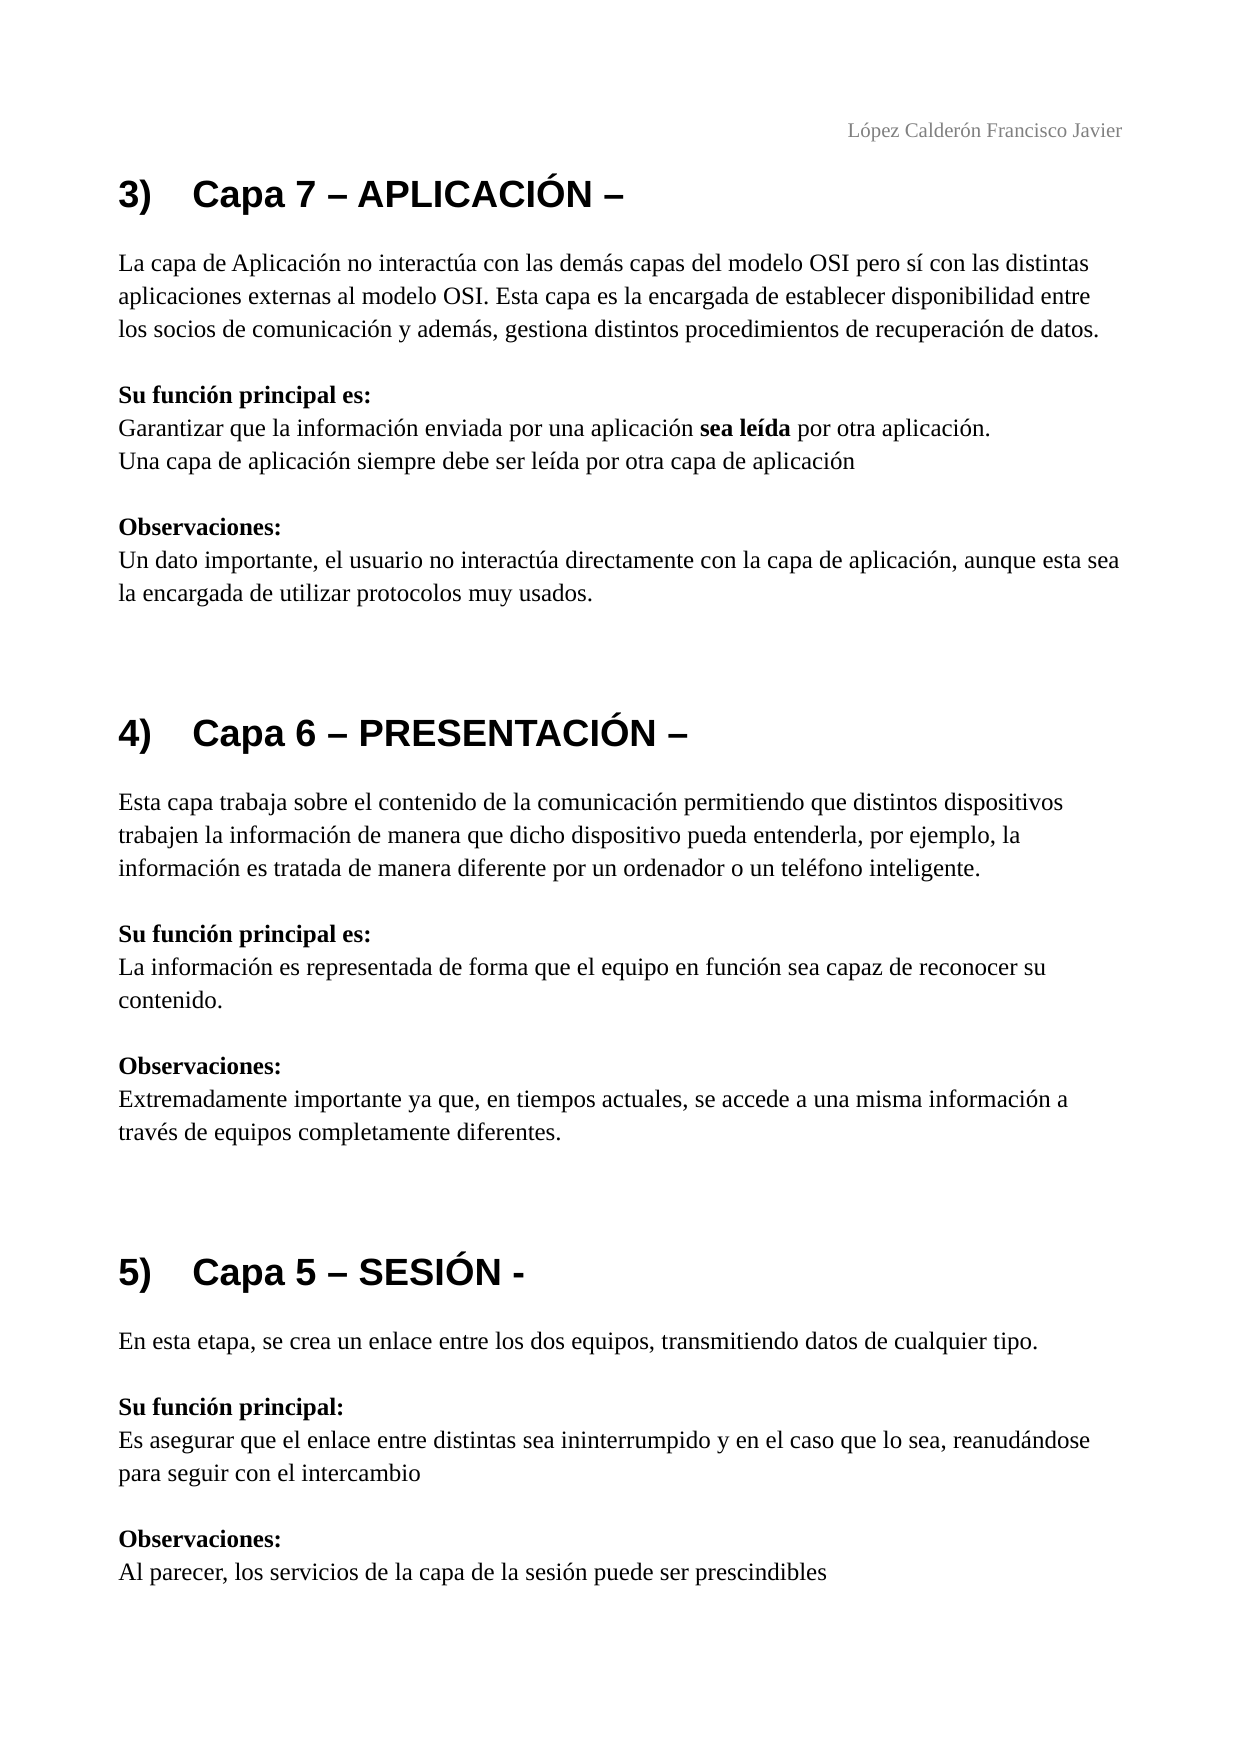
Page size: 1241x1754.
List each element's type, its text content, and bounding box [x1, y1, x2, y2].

text Su función principal es: [118, 919, 1122, 948]
text Un dato importante, el usuario no interactúa directamente con la capa de aplicación, aunque esta sea la encargada de utilizar protocolos muy usados. [118, 546, 1122, 607]
text Una capa de aplicación siempre debe ser leída por otra capa de aplicación [118, 446, 1122, 475]
text Es asegurar que el enlace entre distintas sea ininterrumpido y en el caso que lo sea, reanudándose para seguir con el intercambio [118, 1425, 1122, 1487]
text Garantizar que la información enviada por una aplicación sea leída por otra aplicación. [118, 413, 1122, 442]
subtitle Capa 6 – PRESENTACIÓN – [118, 711, 1122, 754]
text Su función principal: [118, 1392, 1122, 1421]
text Al parecer, los servicios de la capa de la sesión puede ser prescindibles [118, 1557, 1122, 1586]
text Observaciones: [118, 1524, 1122, 1553]
text Observaciones: [118, 1051, 1122, 1080]
text En esta etapa, se crea un enlace entre los dos equipos, transmitiendo datos de cualquier tipo. [118, 1326, 1122, 1355]
text Su función principal es: [118, 380, 1122, 409]
text Esta capa trabaja sobre el contenido de la comunicación permitiendo que distintos dispositivos trabajen la información de manera que dicho dispositivo pueda entenderla, por ejemplo, la información es tratada de manera diferente por un ordenador o un teléfono inteligente. [118, 787, 1122, 882]
text La información es representada de forma que el equipo en función sea capaz de reconocer su contenido. [118, 952, 1122, 1014]
text La capa de Aplicación no interactúa con las demás capas del modelo OSI pero sí con las distintas aplicaciones externas al modelo OSI. Esta capa es la encargada de establecer disponibilidad entre los socios de comunicación y además, gestiona distintos procedimientos de recuperación de datos. [118, 248, 1122, 343]
subtitle Capa 5 – SESIÓN - [118, 1249, 1122, 1293]
text Observaciones: [118, 512, 1122, 541]
subtitle Capa 7 – APLICACIÓN – [118, 172, 1122, 215]
text Extremadamente importante ya que, en tiempos actuales, se accede a una misma información a través de equipos completamente diferentes. [118, 1084, 1122, 1146]
